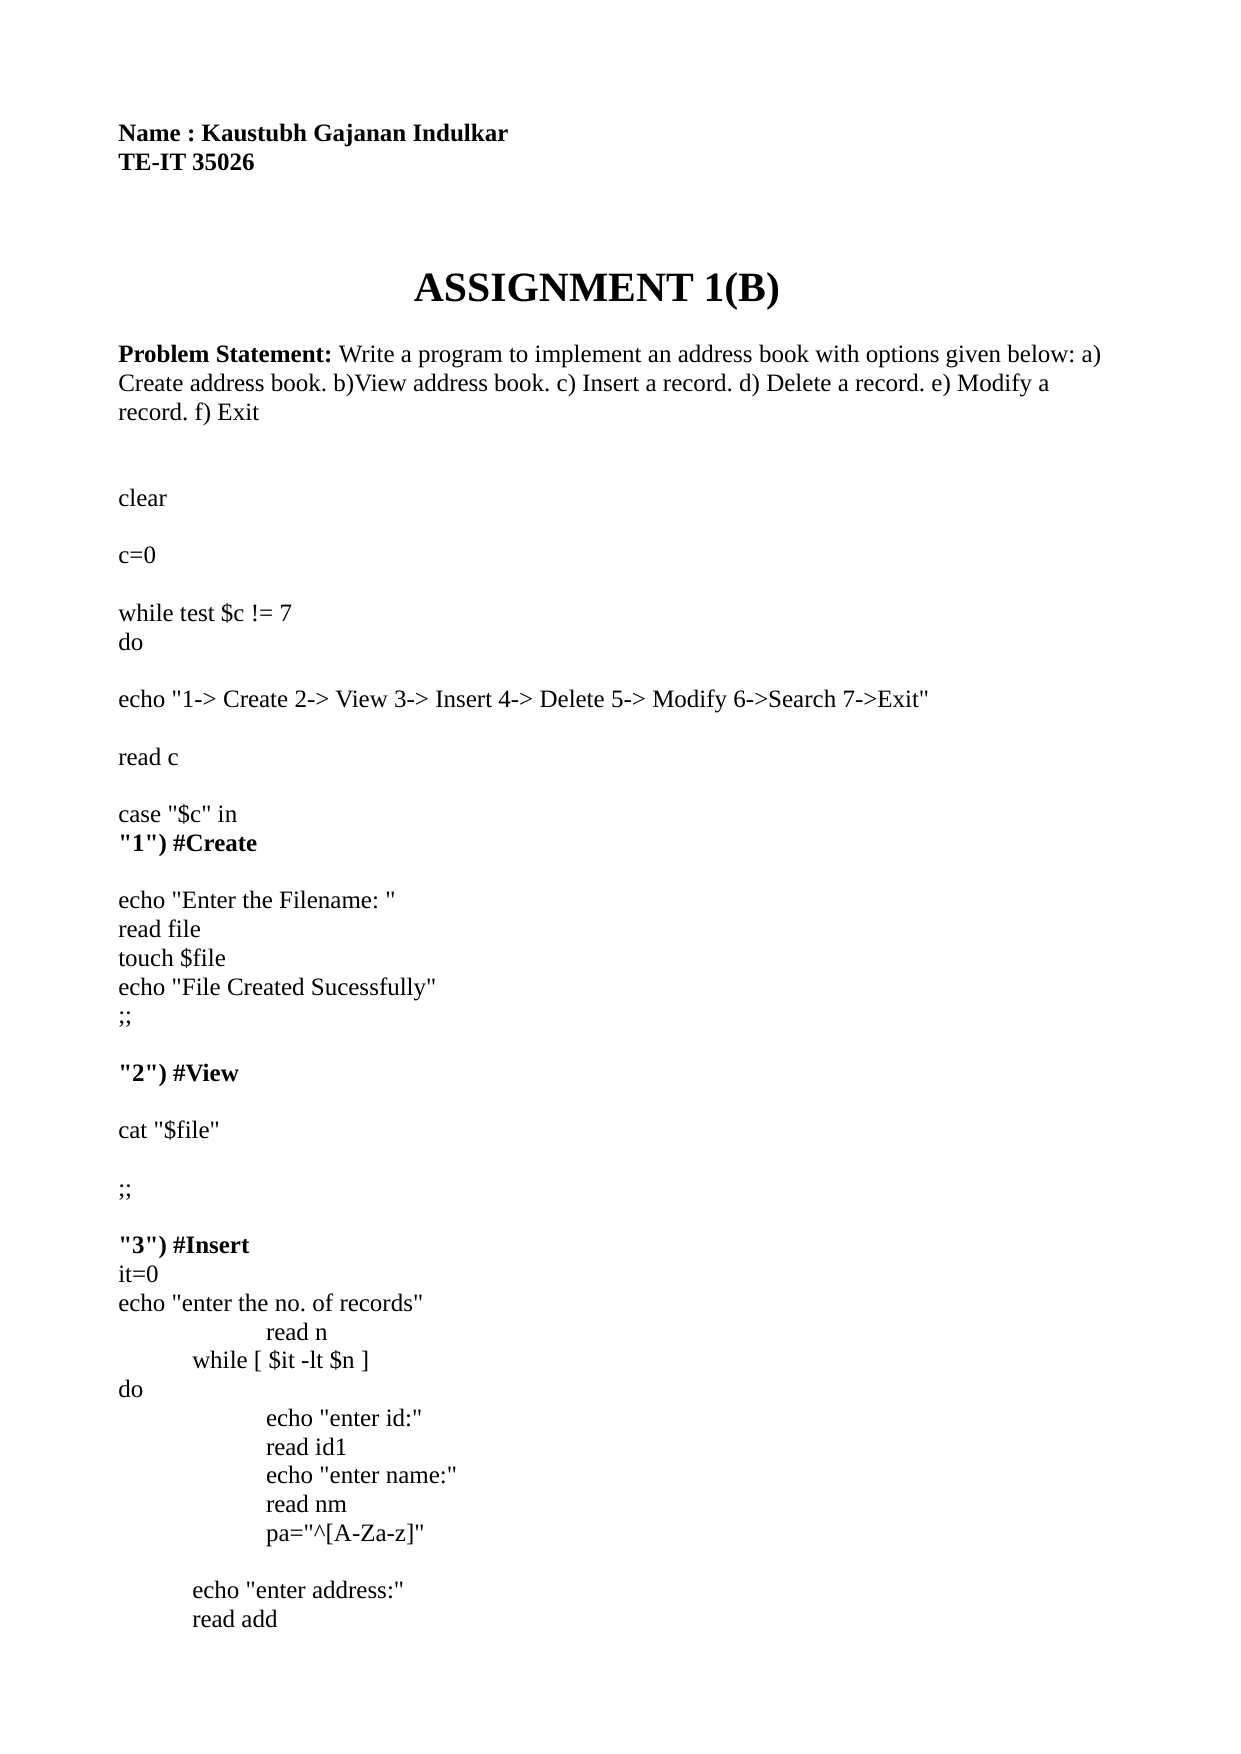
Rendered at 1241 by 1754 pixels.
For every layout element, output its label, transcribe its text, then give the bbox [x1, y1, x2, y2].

text touch $file [118, 943, 1122, 972]
text it=0 [118, 1259, 1122, 1288]
text while test $c != 7 [118, 598, 1122, 627]
text Problem Statement: Write a program to implement an address book with options given below: a) Create address book. b)View address book. c) Insert a record. d) Delete a record. e) Modify a record. f) Exit [118, 339, 1122, 426]
text read file [118, 914, 1122, 943]
text ;; [118, 1173, 1122, 1202]
text case "$c" in [118, 799, 1122, 828]
text read add [118, 1604, 1122, 1633]
text echo "File Created Sucessfully" [118, 972, 1122, 1001]
text echo "1-> Create 2-> View 3-> Insert 4-> Delete 5-> Modify 6->Search 7->Exit" [118, 684, 1122, 713]
text do [118, 627, 1122, 656]
text read n [118, 1317, 1122, 1346]
text echo "enter name:" [118, 1461, 1122, 1489]
text clear [118, 483, 1122, 512]
text c=0 [118, 541, 1122, 569]
text ASSIGNMENT 1(B) [118, 263, 1122, 311]
text read nm [118, 1489, 1122, 1518]
text do [118, 1374, 1122, 1403]
text ;; [118, 1001, 1122, 1029]
text "3") #Insert [118, 1231, 1122, 1259]
text echo "enter id:" [118, 1403, 1122, 1432]
text "1") #Create [118, 828, 1122, 857]
text echo "Enter the Filename: " [118, 886, 1122, 914]
text cat "$file" [118, 1116, 1122, 1144]
text echo "enter the no. of records" [118, 1288, 1122, 1317]
text "2") #View [118, 1058, 1122, 1087]
text read c [118, 742, 1122, 771]
text pa="^[A-Za-z]" [118, 1518, 1122, 1547]
text while [ $it -lt $n ] [118, 1346, 1122, 1374]
text read id1 [118, 1432, 1122, 1461]
text echo "enter address:" [118, 1576, 1122, 1604]
